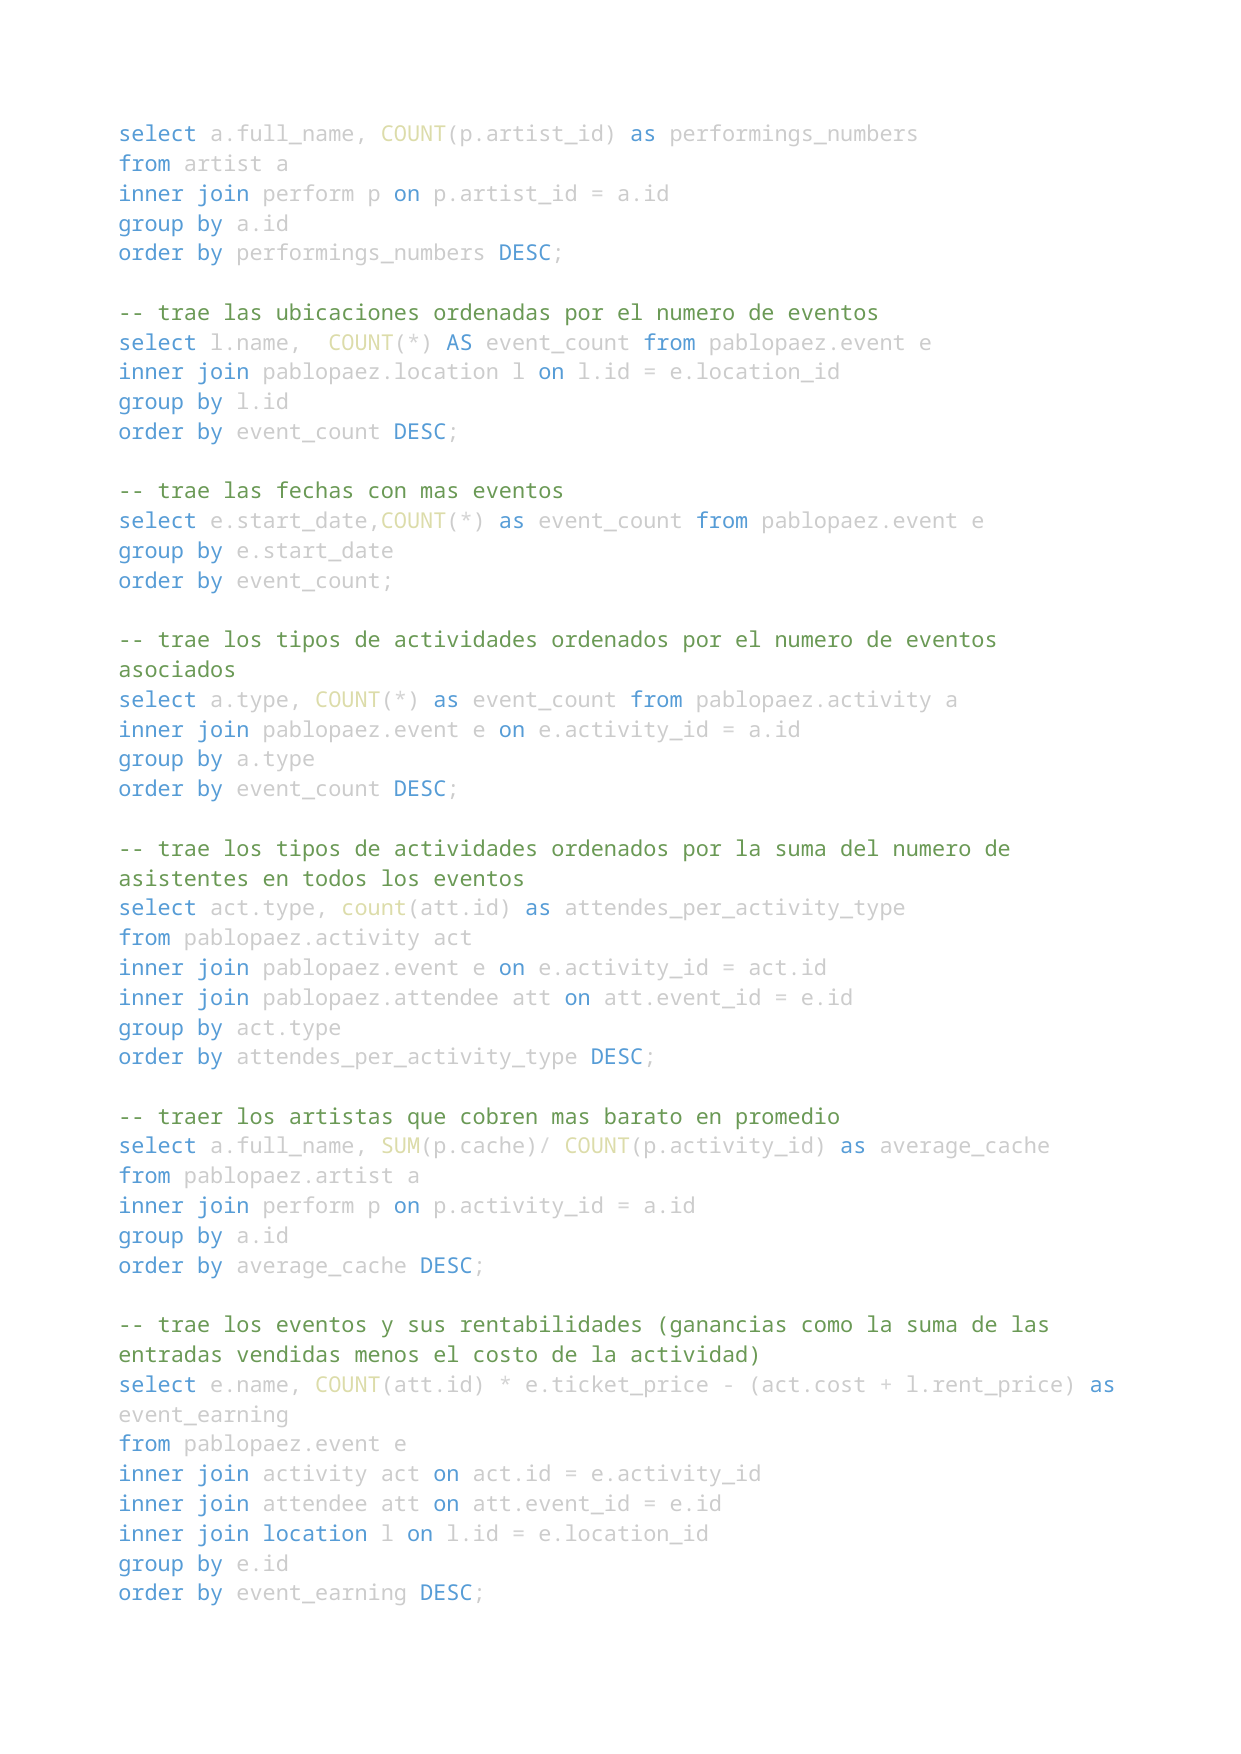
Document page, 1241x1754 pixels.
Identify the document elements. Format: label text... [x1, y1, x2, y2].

text inner join pablopaez.event e on e.activity_id = act.id [118, 952, 1122, 982]
text inner join pablopaez.event e on e.activity_id = a.id [118, 714, 1122, 743]
text from pablopaez.activity act [118, 922, 1122, 952]
text from pablopaez.event e [118, 1428, 1122, 1458]
text group by e.start_date [118, 535, 1122, 565]
text select a.full_name, SUM(p.cache)/ COUNT(p.activity_id) as average_cache [118, 1131, 1122, 1160]
text -- trae los tipos de actividades ordenados por la suma del numero de asistentes en todos los eventos [118, 833, 1122, 892]
text order by attendes_per_activity_type DESC; [118, 1041, 1122, 1071]
text inner join location l on l.id = e.location_id [118, 1518, 1122, 1547]
text order by event_count DESC; [118, 773, 1122, 803]
text select l.name, COUNT(*) AS event_count from pablopaez.event e [118, 327, 1122, 356]
text -- trae los eventos y sus rentabilidades (ganancias como la suma de las entradas vendidas menos el costo de la actividad) [118, 1309, 1122, 1369]
text inner join activity act on act.id = e.activity_id [118, 1458, 1122, 1488]
text order by performings_numbers DESC; [118, 237, 1122, 267]
text select act.type, count(att.id) as attendes_per_activity_type [118, 892, 1122, 922]
text -- trae las ubicaciones ordenadas por el numero de eventos [118, 297, 1122, 327]
text group by act.type [118, 1011, 1122, 1041]
text order by average_cache DESC; [118, 1250, 1122, 1279]
text group by l.id [118, 386, 1122, 416]
text order by event_count DESC; [118, 416, 1122, 446]
text group by a.id [118, 1220, 1122, 1250]
text group by a.type [118, 743, 1122, 773]
text select e.name, COUNT(att.id) * e.ticket_price - (act.cost + l.rent_price) as event_earning [118, 1369, 1122, 1428]
text select a.full_name, COUNT(p.artist_id) as performings_numbers [118, 118, 1122, 148]
text -- traer los artistas que cobren mas barato en promedio [118, 1101, 1122, 1131]
text group by a.id [118, 207, 1122, 237]
text from pablopaez.artist a [118, 1160, 1122, 1190]
text -- trae las fechas con mas eventos [118, 475, 1122, 505]
text group by e.id [118, 1547, 1122, 1577]
text from artist a [118, 148, 1122, 178]
text select a.type, COUNT(*) as event_count from pablopaez.activity a [118, 684, 1122, 714]
text order by event_earning DESC; [118, 1577, 1122, 1607]
text inner join pablopaez.location l on l.id = e.location_id [118, 356, 1122, 386]
text select e.start_date,COUNT(*) as event_count from pablopaez.event e [118, 505, 1122, 535]
text inner join attendee att on att.event_id = e.id [118, 1488, 1122, 1518]
text inner join perform p on p.artist_id = a.id [118, 178, 1122, 207]
text inner join perform p on p.activity_id = a.id [118, 1190, 1122, 1220]
text -- trae los tipos de actividades ordenados por el numero de eventos asociados [118, 624, 1122, 684]
text order by event_count; [118, 565, 1122, 594]
text inner join pablopaez.attendee att on att.event_id = e.id [118, 982, 1122, 1011]
